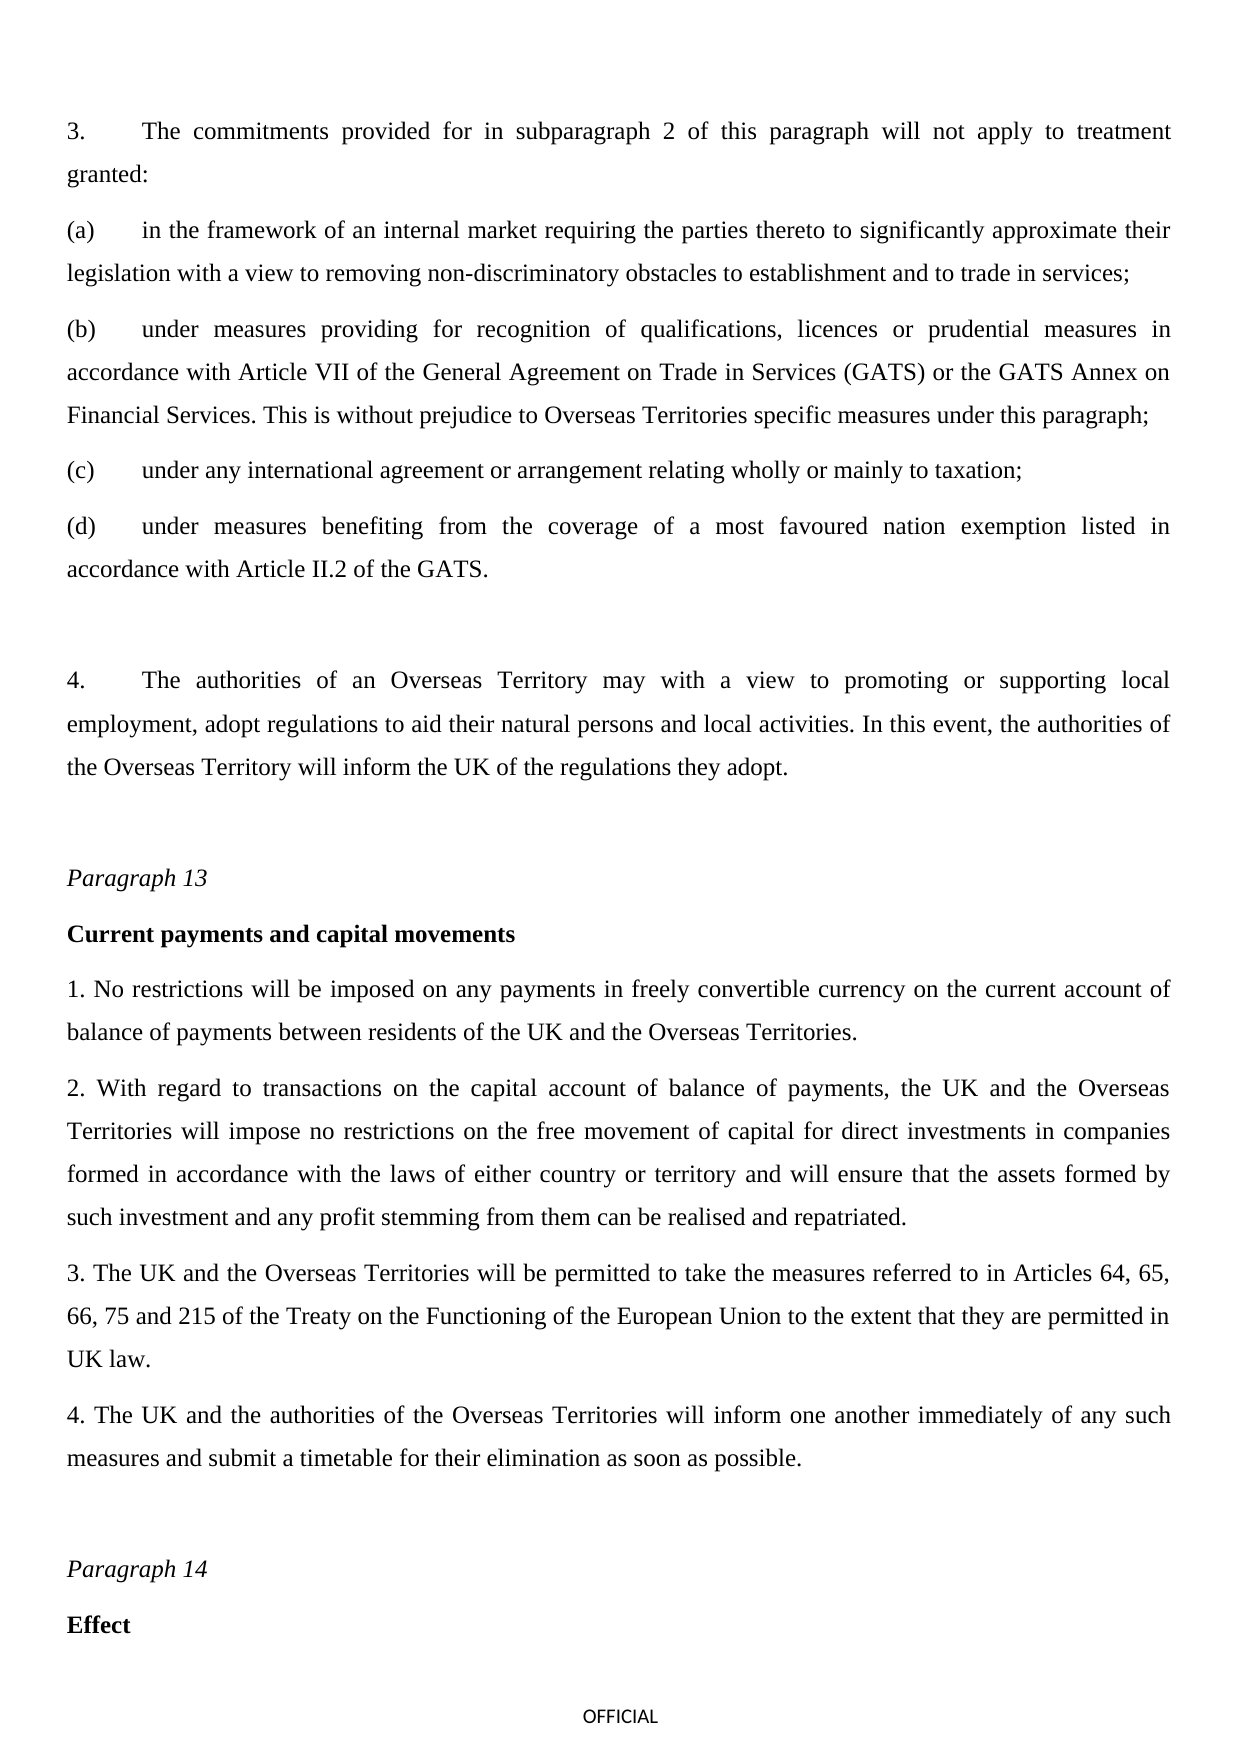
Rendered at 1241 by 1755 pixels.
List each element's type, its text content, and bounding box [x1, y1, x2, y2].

text Current payments and capital movements [67, 919, 1172, 947]
text Paragraph 14 [67, 1554, 1172, 1583]
text (d) under measures benefiting from the coverage of a most favoured nation exemption listed in accordance with Article II.2 of the GATS. [67, 511, 1172, 583]
text (a) in the framework of an internal market requiring the parties thereto to significantly approximate their legislation with a view to removing non-discriminatory obstacles to establishment and to trade in services; [67, 215, 1172, 287]
text 4. The UK and the authorities of the Overseas Territories will inform one another immediately of any such measures and submit a timetable for their elimination as soon as possible. [67, 1400, 1172, 1472]
text Paragraph 13 [67, 863, 1172, 892]
text (c) under any international agreement or arrangement relating wholly or mainly to taxation; [67, 456, 1172, 484]
text 2. With regard to transactions on the capital account of balance of payments, the UK and the Overseas Territories will impose no restrictions on the free movement of capital for direct investments in companies formed in accordance with the laws of either country or territory and will ensure that the assets formed by such investment and any profit stemming from them can be realised and repatriated. [67, 1073, 1172, 1231]
text Effect [67, 1610, 1172, 1639]
text 1. No restrictions will be imposed on any payments in freely convertible currency on the current account of balance of payments between residents of the UK and the Overseas Territories. [67, 974, 1172, 1046]
text 3. The UK and the Overseas Territories will be permitted to take the measures referred to in Articles 64, 65, 66, 75 and 215 of the Treaty on the Functioning of the European Union to the extent that they are permitted in UK law. [67, 1258, 1172, 1373]
text (b) under measures providing for recognition of qualifications, licences or prudential measures in accordance with Article VII of the General Agreement on Trade in Services (GATS) or the GATS Annex on Financial Services. This is without prejudice to Overseas Territories specific measures under this paragraph; [67, 314, 1172, 429]
text 4. The authorities of an Overseas Territory may with a view to promoting or supporting local employment, adopt regulations to aid their natural persons and local activities. In this event, the authorities of the Overseas Territory will inform the UK of the regulations they adopt. [67, 666, 1172, 781]
text 3. The commitments provided for in subparagraph 2 of this paragraph will not apply to treatment granted: [67, 116, 1172, 188]
